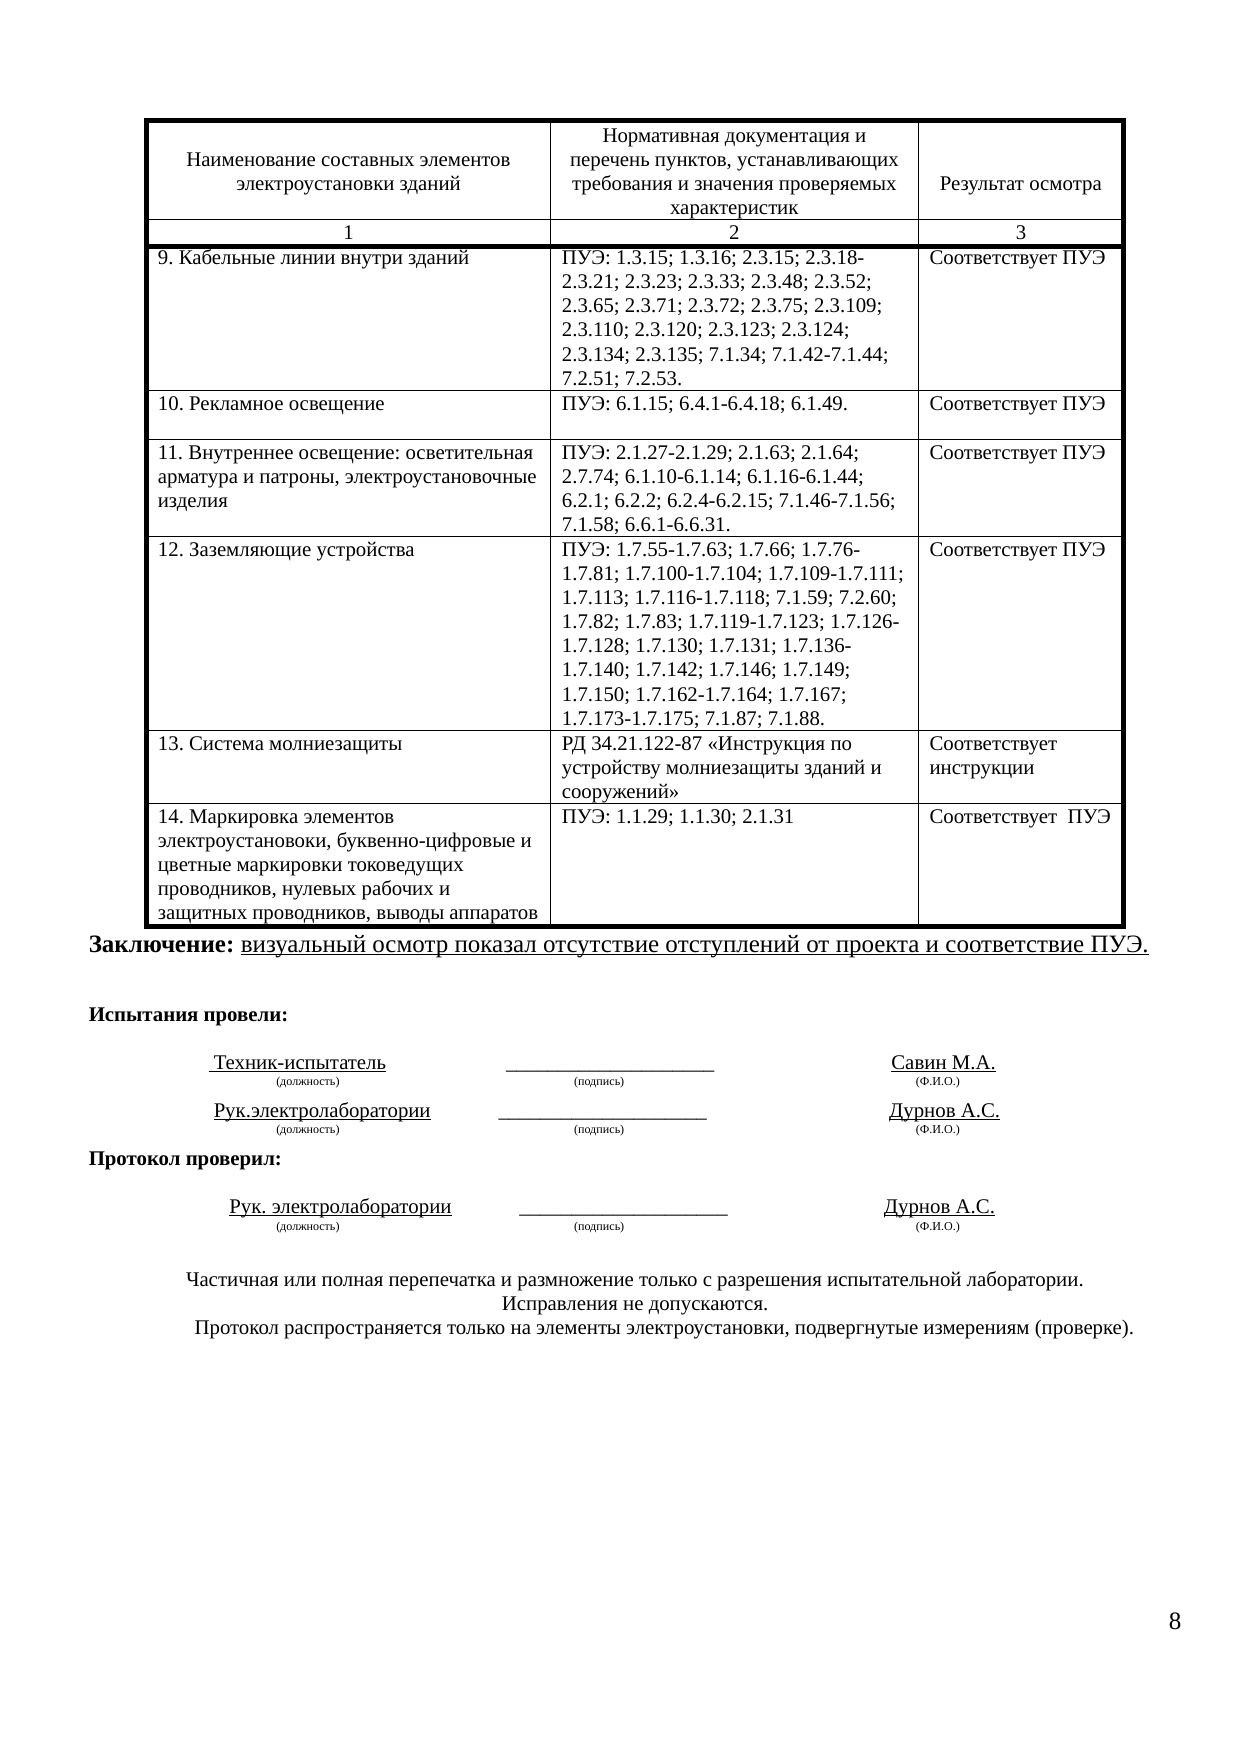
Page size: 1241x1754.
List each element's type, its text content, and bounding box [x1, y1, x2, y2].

table_cell Соответствует ПУЭ [919, 537, 1121, 729]
table_cell 9. Кабельные линии внутри зданий [149, 249, 550, 389]
table_cell РД 34.21.122-87 «Инструкция по устройству молниезащиты зданий и сооружений» [551, 731, 918, 803]
table_cell ПУЭ: 1.3.15; 1.3.16; 2.3.15; 2.3.18-2.3.21; 2.3.23; 2.3.33; 2.3.48; 2.3.52; 2.3.65; 2.3.71; 2.3.72; 2.3.75; 2.3.109; 2.3.110; 2.3.120; 2.3.123; 2.3.124; 2.3.134; 2.3.135; 7.1.34; 7.1.42-7.1.44; 7.2.51; 7.2.53. [551, 249, 918, 389]
table_cell 2 [551, 220, 918, 244]
table_cell ПУЭ: 1.7.55-1.7.63; 1.7.66; 1.7.76-1.7.81; 1.7.100-1.7.104; 1.7.109-1.7.111; 1.7.113; 1.7.116-1.7.118; 7.1.59; 7.2.60; 1.7.82; 1.7.83; 1.7.119-1.7.123; 1.7.126-1.7.128; 1.7.130; 1.7.131; 1.7.136-1.7.140; 1.7.142; 1.7.146; 1.7.149; 1.7.150; 1.7.162-1.7.164; 1.7.167; 1.7.173-1.7.175; 7.1.87; 7.1.88. [551, 537, 918, 729]
table_cell Соответствует ПУЭ [919, 391, 1121, 439]
text Исправления не допускаются. [88, 1291, 1181, 1315]
table_cell Соответствует ПУЭ [919, 249, 1121, 389]
table_cell Соответствует ПУЭ [919, 440, 1121, 536]
table_cell ПУЭ: 6.1.15; 6.4.1-6.4.18; 6.1.49. [551, 391, 918, 439]
table_header Нормативная документация и перечень пунктов, устанавливающих требования и значения проверяемых характеристик [551, 123, 918, 219]
text Рук.электролаборатории ____________________ Дурнов А.С. [88, 1098, 1181, 1122]
table_cell 12. Заземляющие устройства [149, 537, 550, 729]
table_cell 13. Система молниезащиты [149, 731, 550, 803]
table_cell 3 [919, 220, 1121, 244]
table_cell 10. Рекламное освещение [149, 391, 550, 439]
text Заключение: визуальный осмотр показал отсутствие отступлений от проекта и соответствие ПУЭ. [88, 929, 1181, 958]
table_cell 14. Маркировка элементов электроустановоки, буквенно-цифровые и цветные маркировки токоведущих проводников, нулевых рабочих и защитных проводников, выводы аппаратов [149, 804, 550, 924]
table_cell 11. Внутреннее освещение: осветительная арматура и патроны, электроустановочные изделия [149, 440, 550, 536]
table_cell 1 [149, 220, 550, 244]
text Частичная или полная перепечатка и размножение только с разрешения испытательной лаборатории. [88, 1267, 1181, 1291]
table_header Наименование составных элементов электроустановки зданий [149, 123, 550, 219]
text Протокол распространяется только на элементы электроустановки, подвергнутые измерениям (проверке). [88, 1315, 1181, 1339]
text (должность) (подпись) (Ф.И.О.) [88, 1218, 1181, 1243]
text Испытания провели: [88, 1002, 1181, 1026]
table_cell Соответствует ПУЭ [919, 804, 1121, 924]
table_cell ПУЭ: 1.1.29; 1.1.30; 2.1.31 [551, 804, 918, 924]
text (должность) (подпись) (Ф.И.О.) [88, 1122, 1181, 1146]
text Рук. электролаборатории ____________________ Дурнов А.С. [88, 1194, 1181, 1218]
table_cell Соответствует инструкции [919, 731, 1121, 803]
text (должность) (подпись) (Ф.И.О.) [88, 1074, 1181, 1098]
table_header Результат осмотра [919, 123, 1121, 219]
text Техник-испытатель ____________________ Савин М.А. [88, 1050, 1181, 1074]
table_cell ПУЭ: 2.1.27-2.1.29; 2.1.63; 2.1.64; 2.7.74; 6.1.10-6.1.14; 6.1.16-6.1.44; 6.2.1; 6.2.2; 6.2.4-6.2.15; 7.1.46-7.1.56; 7.1.58; 6.6.1-6.6.31. [551, 440, 918, 536]
text Протокол проверил: [88, 1146, 1181, 1170]
